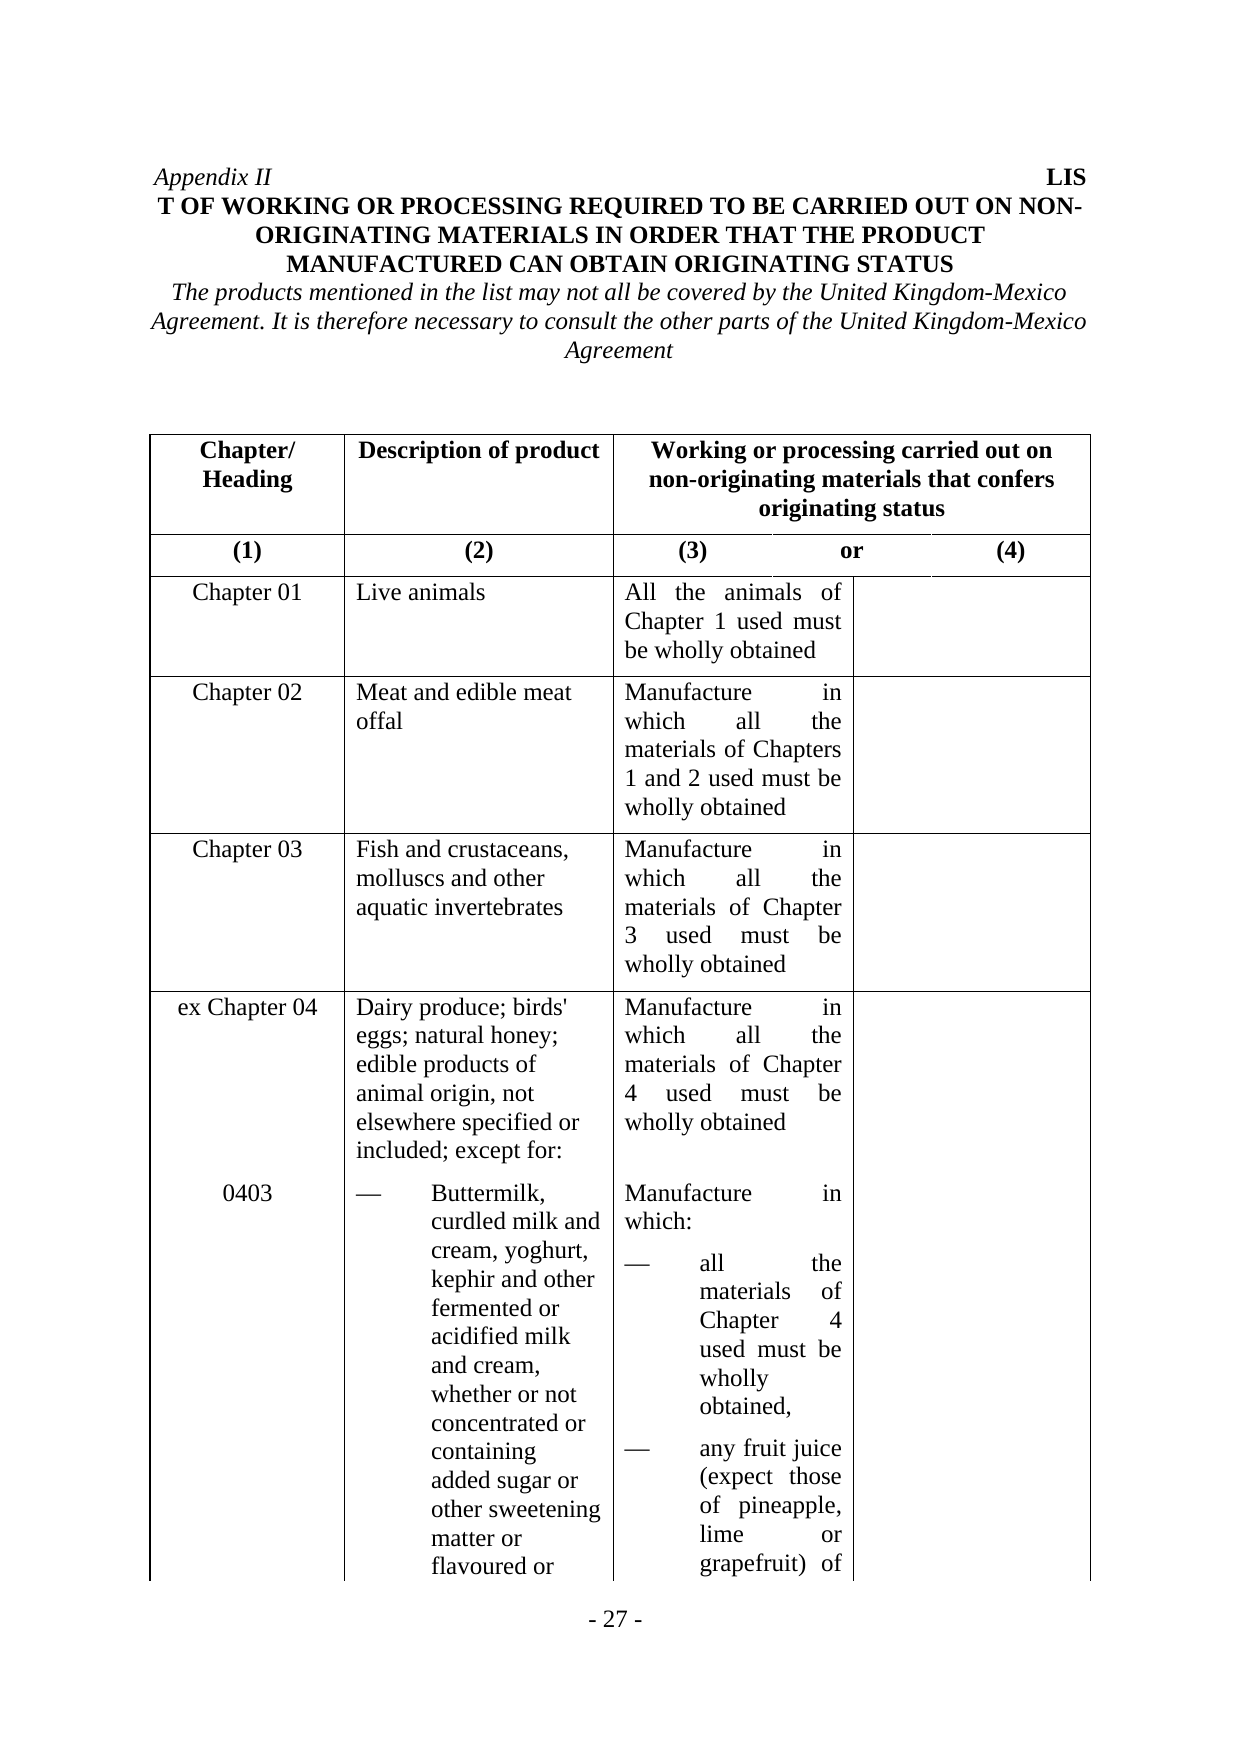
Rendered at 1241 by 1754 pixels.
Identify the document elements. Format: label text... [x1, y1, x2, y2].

table_cell [854, 677, 1090, 833]
table_cell 0403 [151, 1178, 344, 1580]
table_cell Meat and edible meat offal [345, 677, 613, 833]
table_cell Chapter 02 [151, 677, 344, 833]
table_cell (3) [614, 535, 772, 576]
table_cell or [773, 535, 931, 576]
table_cell Fish and crustaceans, molluscs and other aquatic invertebrates [345, 834, 613, 991]
table_cell Manufacture in which all the materials of Chapter 3 used must be wholly obtained [614, 834, 853, 991]
table_cell [854, 577, 1090, 676]
table_header Description of product [345, 435, 613, 534]
table_cell Manufacture in which all the materials of Chapter 4 used must be wholly obtained [614, 992, 853, 1177]
table_cell [854, 834, 1090, 991]
table_header Working or processing carried out on non-originating materials that confers originating status [614, 435, 1090, 534]
table_cell Manufacture in which: — all the materials of Chapter 4 used must be wholly obtained, — any fruit juice (expect those of pineapple, lime or grapefruit) of [614, 1178, 853, 1580]
table_cell Manufacture in which all the materials of Chapters 1 and 2 used must be wholly obtained [614, 677, 853, 833]
table_cell — Buttermilk, curdled milk and cream, yoghurt, kephir and other fermented or acidified milk and cream, whether or not concentrated or containing added sugar or other sweetening matter or flavoured or [345, 1178, 613, 1580]
table_cell Live animals [345, 577, 613, 676]
table_cell All the animals of Chapter 1 used must be wholly obtained [614, 577, 853, 676]
table_cell Dairy produce; birds' eggs; natural honey; edible products of animal origin, not elsewhere specified or included; except for: [345, 992, 613, 1177]
table_cell Chapter 01 [151, 577, 344, 676]
list LIST OF WORKING OR PROCESSING REQUIRED TO BE CARRIED OUT ON NON-ORIGINATING MATERIALS IN ORDER THAT THE PRODUCT MANUFACTURED CAN OBTAIN ORIGINATING STATUS [150, 162, 1090, 277]
table_cell (1) [151, 535, 344, 576]
table_cell [854, 992, 1090, 1177]
table_cell [854, 1178, 1090, 1580]
table_cell (2) [345, 535, 613, 576]
table_cell (4) [932, 535, 1090, 576]
text The products mentioned in the list may not all be covered by the United Kingdom-Mexico Agreement. It is therefore necessary to consult the other parts of the United Kingdom-Mexico Agreement [150, 277, 1090, 364]
table_cell Chapter 03 [151, 834, 344, 991]
table_cell ex Chapter 04 [151, 992, 344, 1177]
table_header Chapter/Heading [151, 435, 344, 534]
